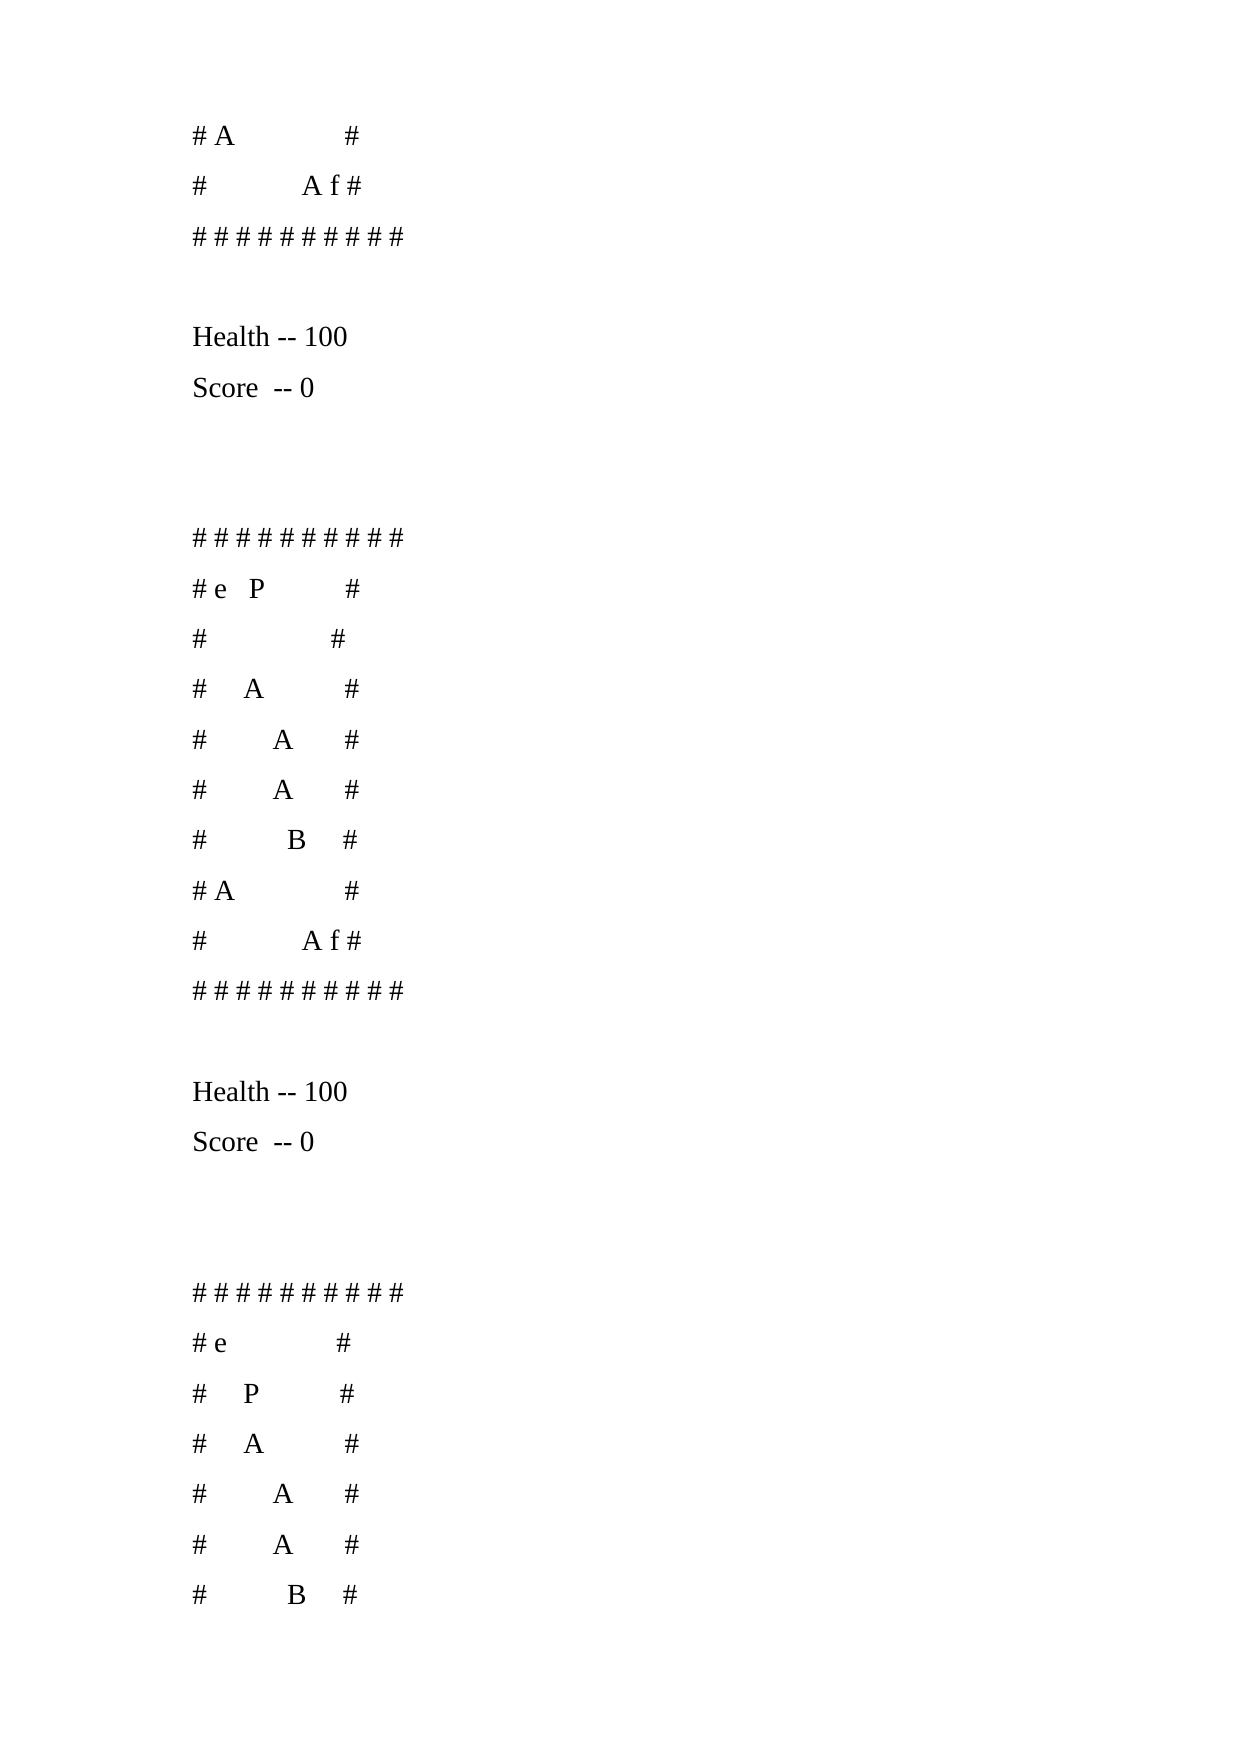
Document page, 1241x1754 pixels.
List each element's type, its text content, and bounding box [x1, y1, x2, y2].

text # # # # # # # # # # [118, 973, 1122, 1007]
text # e P # [118, 571, 1122, 604]
text # A # [118, 118, 1122, 152]
text # # [118, 621, 1122, 655]
text # A f # [118, 168, 1122, 202]
text Score -- 0 [118, 1124, 1122, 1158]
text # A # [118, 1426, 1122, 1460]
text # B # [118, 822, 1122, 856]
text # A # [118, 873, 1122, 906]
text # A f # [118, 923, 1122, 957]
text Health -- 100 [118, 319, 1122, 353]
text # # # # # # # # # # [118, 1275, 1122, 1309]
text # A # [118, 672, 1122, 705]
text # # # # # # # # # # [118, 521, 1122, 554]
text # A # [118, 1477, 1122, 1510]
text # # # # # # # # # # [118, 219, 1122, 252]
text Health -- 100 [118, 1074, 1122, 1108]
text # e # [118, 1326, 1122, 1359]
text Score -- 0 [118, 370, 1122, 403]
text # B # [118, 1577, 1122, 1611]
text # P # [118, 1376, 1122, 1409]
text # A # [118, 772, 1122, 806]
text # A # [118, 722, 1122, 755]
text # A # [118, 1527, 1122, 1560]
